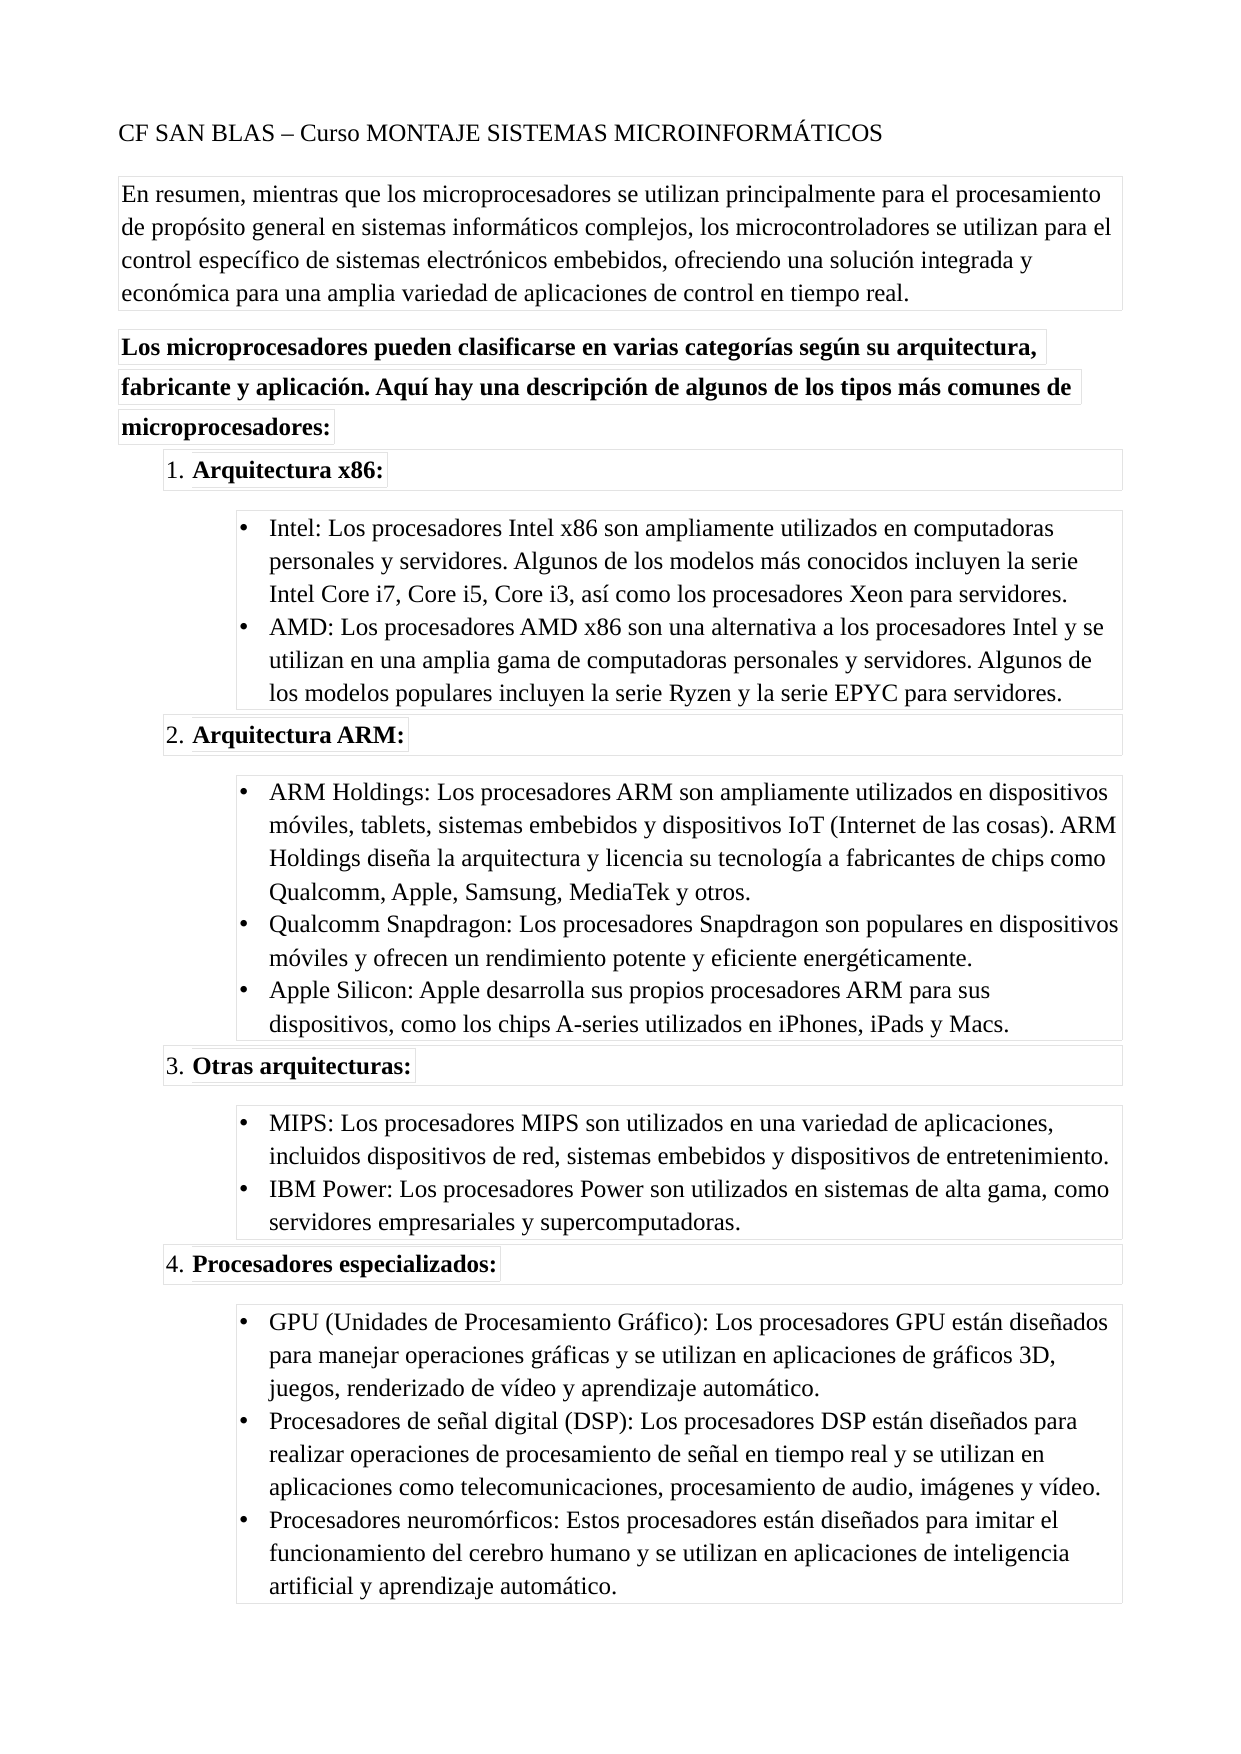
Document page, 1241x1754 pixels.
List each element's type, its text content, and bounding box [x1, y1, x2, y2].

list IBM Power: Los procesadores Power son utilizados en sistemas de alta gama, como servidores empresariales y supercomputadoras. [237, 1171, 1122, 1239]
list Arquitectura ARM: [164, 715, 1122, 755]
list Qualcomm Snapdragon: Los procesadores Snapdragon son populares en dispositivos móviles y ofrecen un rendimiento potente y eficiente energéticamente. [237, 907, 1122, 971]
list Apple Silicon: Apple desarrolla sus propios procesadores ARM para sus dispositivos, como los chips A-series utilizados en iPhones, iPads y Macs. [237, 973, 1122, 1040]
text En resumen, mientras que los microprocesadores se utilizan principalmente para el procesamiento de propósito general en sistemas informáticos complejos, los microcontroladores se utilizan para el control específico de sistemas electrónicos embebidos, ofreciendo una solución integrada y económica para una amplia variedad de aplicaciones de control en tiempo real. [119, 177, 1122, 310]
list Procesadores neuromórficos: Estos procesadores están diseñados para imitar el funcionamiento del cerebro humano y se utilizan en aplicaciones de inteligencia artificial y aprendizaje automático. [237, 1502, 1122, 1603]
list Procesadores de señal digital (DSP): Los procesadores DSP están diseñados para realizar operaciones de procesamiento de señal en tiempo real y se utilizan en aplicaciones como telecomunicaciones, procesamiento de audio, imágenes y vídeo. [237, 1403, 1122, 1501]
list GPU (Unidades de Procesamiento Gráfico): Los procesadores GPU están diseñados para manejar operaciones gráficas y se utilizan en aplicaciones de gráficos 3D, juegos, renderizado de vídeo y aprendizaje automático. [237, 1305, 1122, 1402]
list Intel: Los procesadores Intel x86 son ampliamente utilizados en computadoras personales y servidores. Algunos de los modelos más conocidos incluyen la serie Intel Core i7, Core i5, Core i3, así como los procesadores Xeon para servidores. [237, 511, 1122, 607]
text Los microprocesadores pueden clasificarse en varias categorías según su arquitectura, fabricante y aplicación. Aquí hay una descripción de algunos de los tipos más comunes de microprocesadores: [118, 329, 1122, 444]
list Otras arquitecturas: [164, 1046, 1122, 1085]
list AMD: Los procesadores AMD x86 son una alternativa a los procesadores Intel y se utilizan en una amplia gama de computadoras personales y servidores. Algunos de los modelos populares incluyen la serie Ryzen y la serie EPYC para servidores. [237, 609, 1122, 709]
list Arquitectura x86: [164, 450, 1122, 490]
list MIPS: Los procesadores MIPS son utilizados en una variedad de aplicaciones, incluidos dispositivos de red, sistemas embebidos y dispositivos de entretenimiento. [237, 1106, 1122, 1170]
list Procesadores especializados: [164, 1245, 1122, 1284]
list ARM Holdings: Los procesadores ARM son ampliamente utilizados en dispositivos móviles, tablets, sistemas embebidos y dispositivos IoT (Internet de las cosas). ARM Holdings diseña la arquitectura y licencia su tecnología a fabricantes de chips como Qualcomm, Apple, Samsung, MediaTek y otros. [237, 776, 1122, 905]
